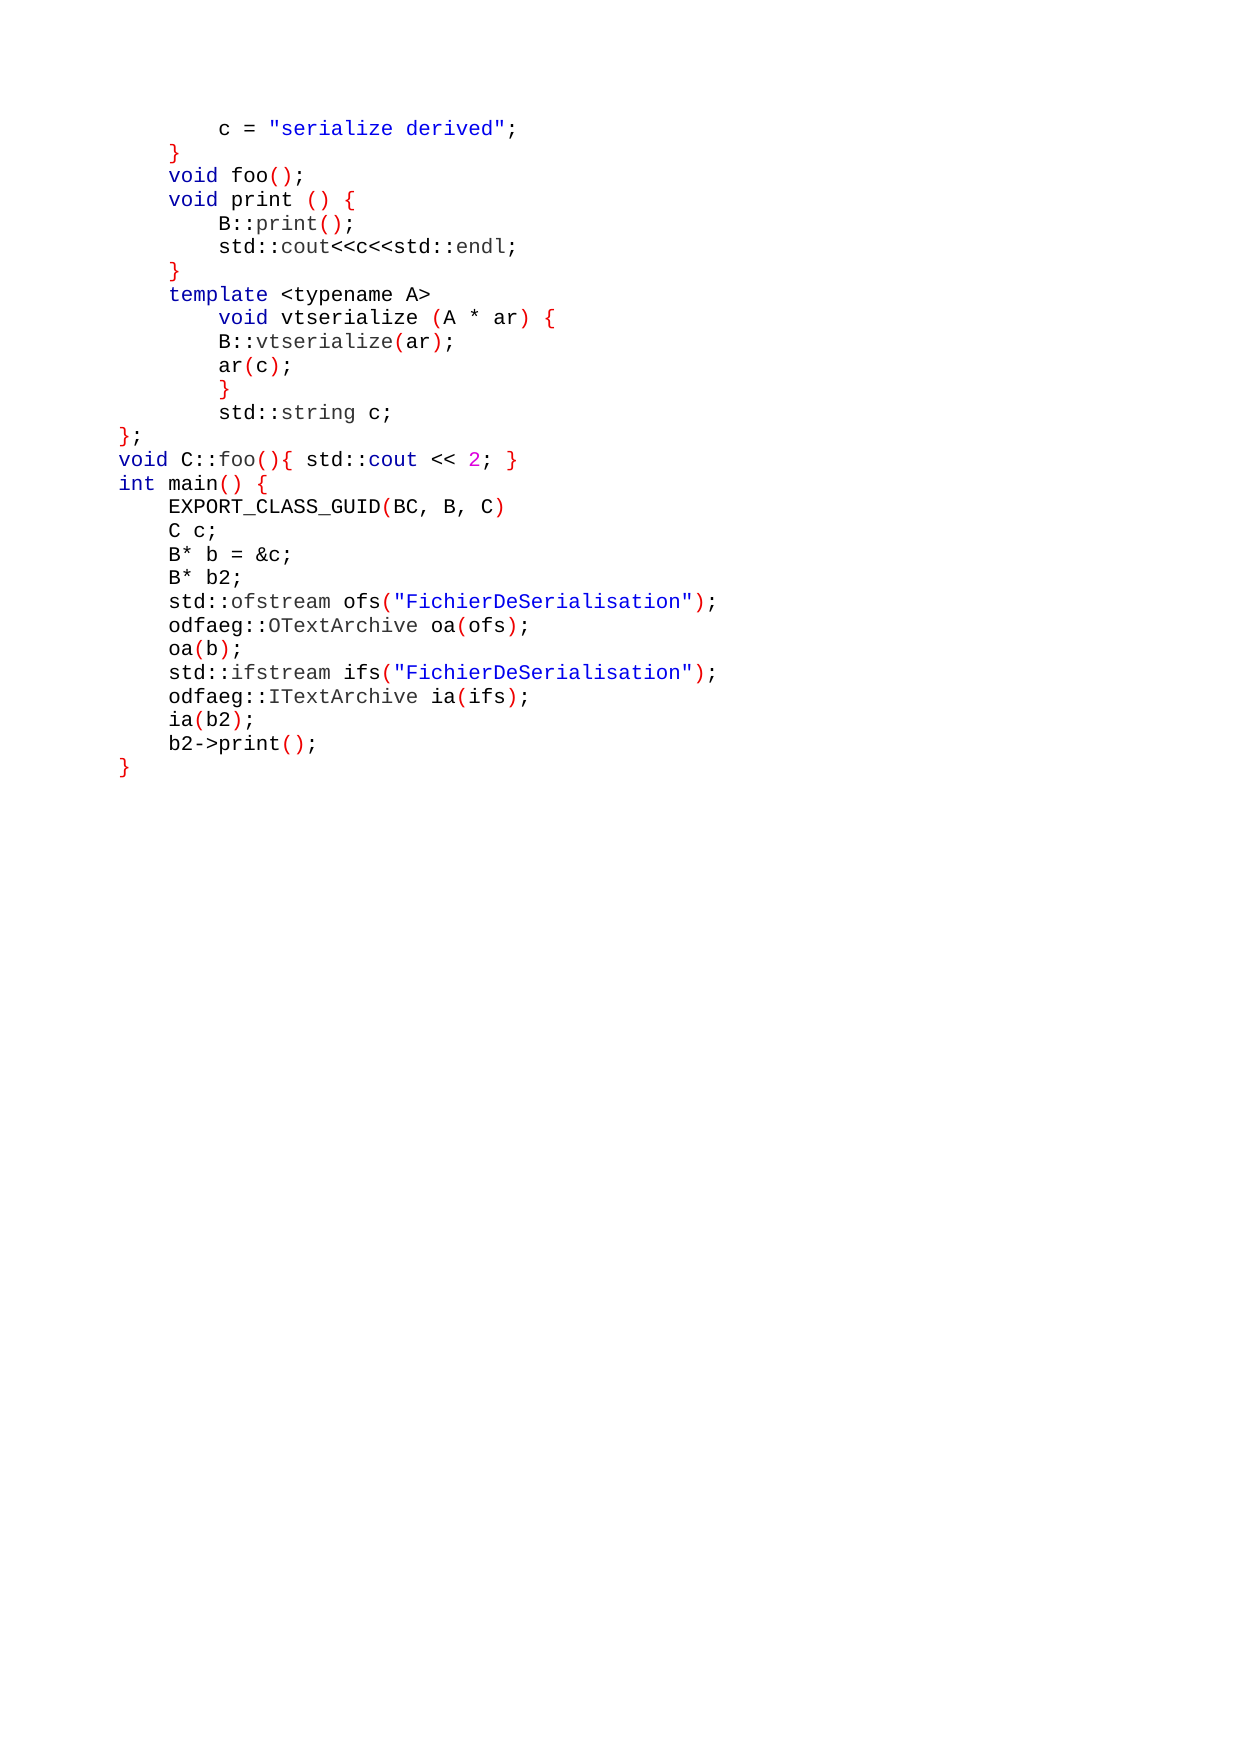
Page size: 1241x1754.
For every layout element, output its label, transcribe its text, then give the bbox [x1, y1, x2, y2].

text std::cout<<c<<std::endl; [118, 236, 1122, 260]
text } [118, 260, 1122, 284]
text template <typename A> [118, 284, 1122, 307]
text std::ifstream ifs("FichierDeSerialisation"); [118, 662, 1122, 686]
text b2->print(); [118, 733, 1122, 757]
text int main() { [118, 473, 1122, 496]
text B* b = &c; [118, 544, 1122, 567]
text ia(b2); [118, 709, 1122, 733]
text B::vtserialize(ar); [118, 331, 1122, 354]
text } [118, 142, 1122, 165]
text }; [118, 426, 1122, 449]
text } [118, 378, 1122, 402]
text } [118, 757, 1122, 780]
text c = "serialize derived"; [118, 118, 1122, 142]
text std::ofstream ofs("FichierDeSerialisation"); [118, 591, 1122, 615]
text void C::foo(){ std::cout << 2; } [118, 449, 1122, 473]
text B::print(); [118, 213, 1122, 236]
text void foo(); [118, 165, 1122, 189]
text odfaeg::OTextArchive oa(ofs); [118, 615, 1122, 638]
text odfaeg::ITextArchive ia(ifs); [118, 686, 1122, 709]
text ar(c); [118, 354, 1122, 378]
text std::string c; [118, 402, 1122, 426]
text void vtserialize (A * ar) { [118, 307, 1122, 331]
text void print () { [118, 189, 1122, 213]
text B* b2; [118, 567, 1122, 591]
text oa(b); [118, 638, 1122, 662]
text C c; [118, 520, 1122, 544]
text EXPORT_CLASS_GUID(BC, B, C) [118, 496, 1122, 520]
